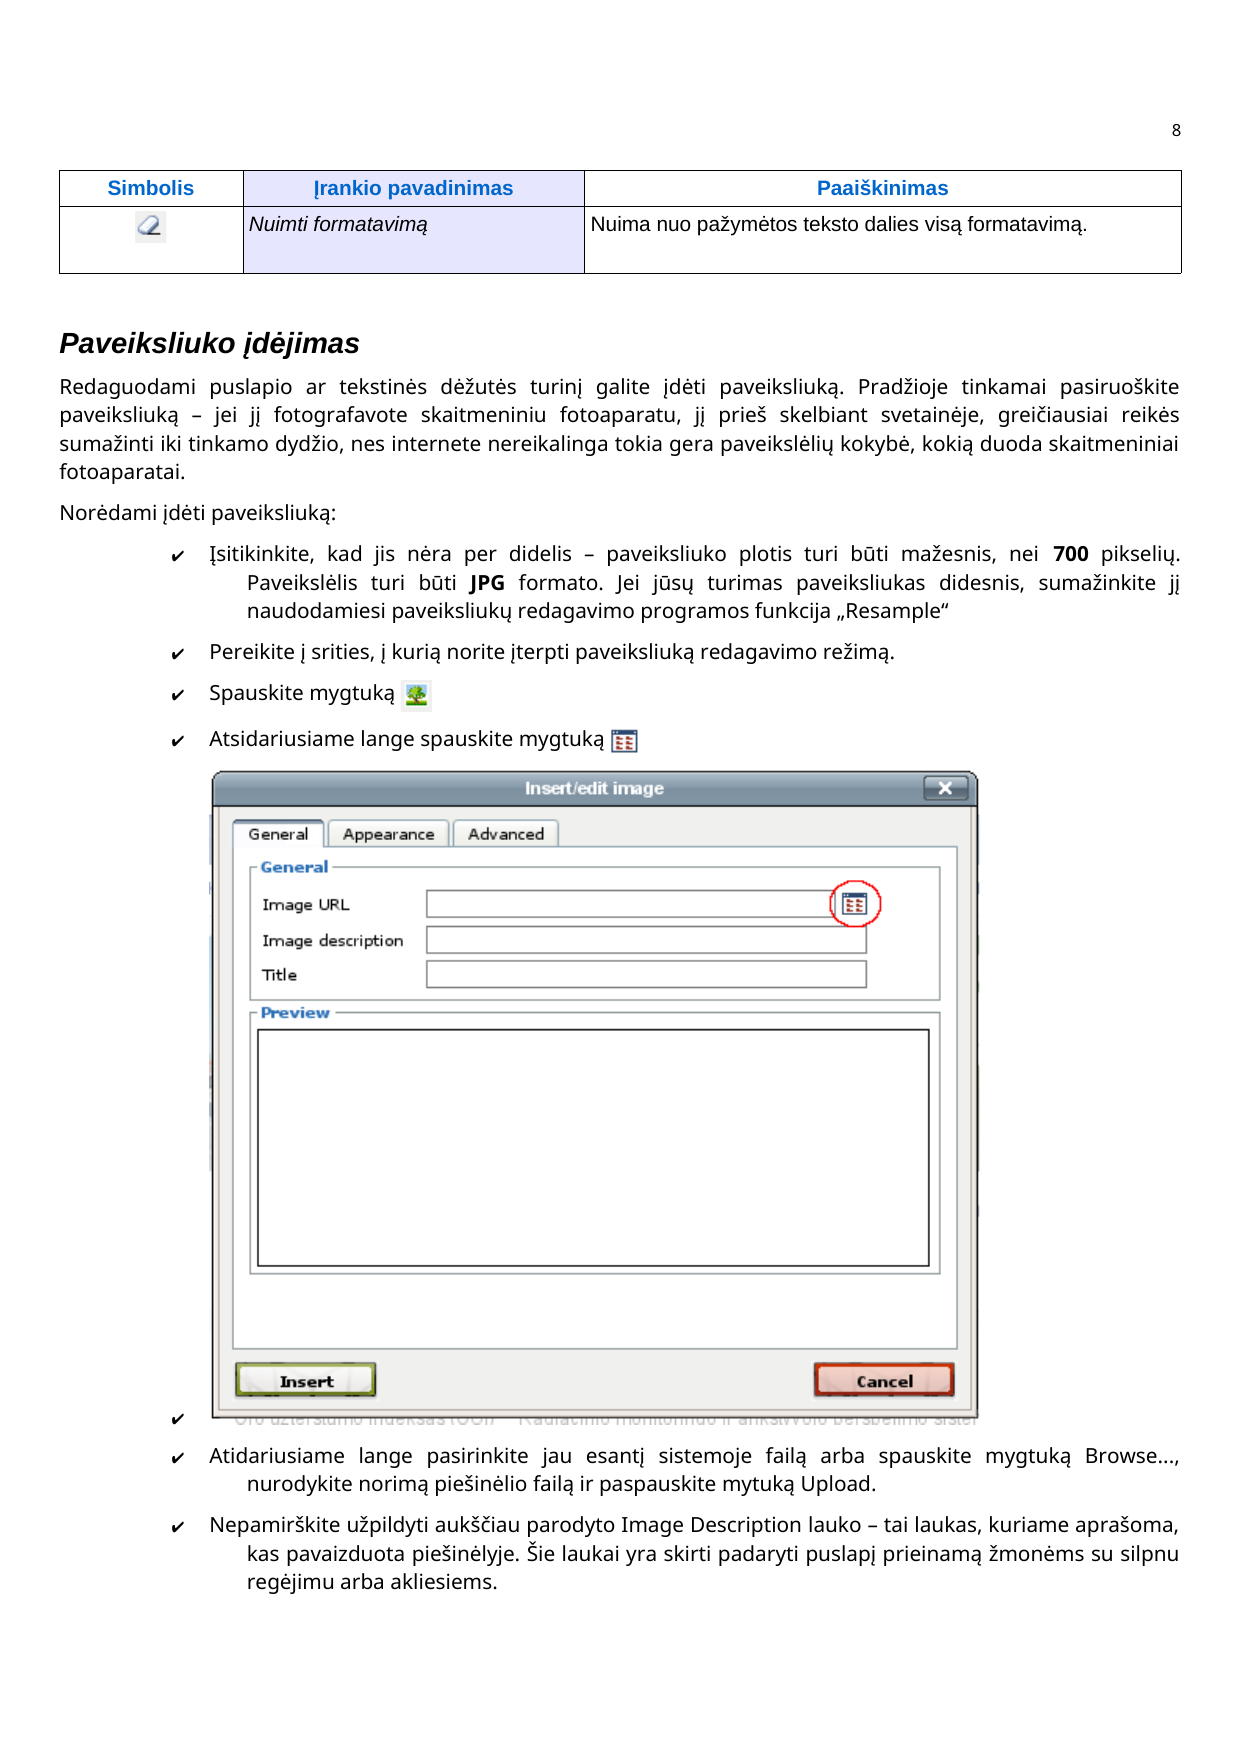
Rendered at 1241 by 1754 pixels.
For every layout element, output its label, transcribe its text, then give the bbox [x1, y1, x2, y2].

table_cell [60, 207, 243, 273]
table_cell Nuima nuo pažymėtos teksto dalies visą formatavimą. [585, 207, 1181, 273]
list Atidariusiame lange pasirinkite jau esantį sistemoje failą arba spauskite mygtuką Browse..., nurodykite norimą piešinėlio failą ir paspauskite mytuką Upload. [172, 1441, 1181, 1498]
list Nepamirškite užpildyti aukščiau parodyto Image Description lauko – tai laukas, kuriame aprašoma, kas pavaizduota piešinėlyje. Šie laukai yra skirti padaryti puslapį prieinamą žmonėms su silpnu regėjimu arba akliesiems. [172, 1510, 1181, 1596]
picture [209, 768, 980, 1425]
list Pereikite į srities, į kurią norite įterpti paveiksliuką redagavimo režimą. [172, 637, 1181, 666]
table_header Įrankio pavadinimas [244, 171, 584, 206]
table_header Paaiškinimas [585, 171, 1181, 206]
text Norėdami įdėti paveiksliuką: [59, 498, 1181, 527]
table_header Simbolis [60, 171, 243, 206]
picture [610, 727, 640, 756]
picture [135, 211, 167, 243]
list Įsitikinkite, kad jis nėra per didelis – paveiksliuko plotis turi būti mažesnis, nei 700 pikselių. Paveikslėlis turi būti JPG formato. Jei jūsų turimas paveiksliukas didesnis, sumažinkite jį naudodamiesi paveiksliukų redagavimo programos funkcija „Resample“ [172, 539, 1181, 625]
picture [400, 680, 432, 712]
subtitle Paveiksliuko įdėjimas [59, 326, 1181, 360]
text Redaguodami puslapio ar tekstinės dėžutės turinį galite įdėti paveiksliuką. Pradžioje tinkamai pasiruoškite paveiksliuką – jei jį fotografavote skaitmeniniu fotoaparatu, jį prieš skelbiant svetainėje, greičiausiai reikės sumažinti iki tinkamo dydžio, nes internete nereikalinga tokia gera paveikslėlių kokybė, kokią duoda skaitmeniniai fotoaparatai. [59, 372, 1181, 486]
list Spauskite mygtuką [172, 678, 1181, 711]
table_cell Nuimti formatavimą [244, 207, 584, 273]
list Atsidariusiame lange spauskite mygtuką [172, 724, 1181, 756]
